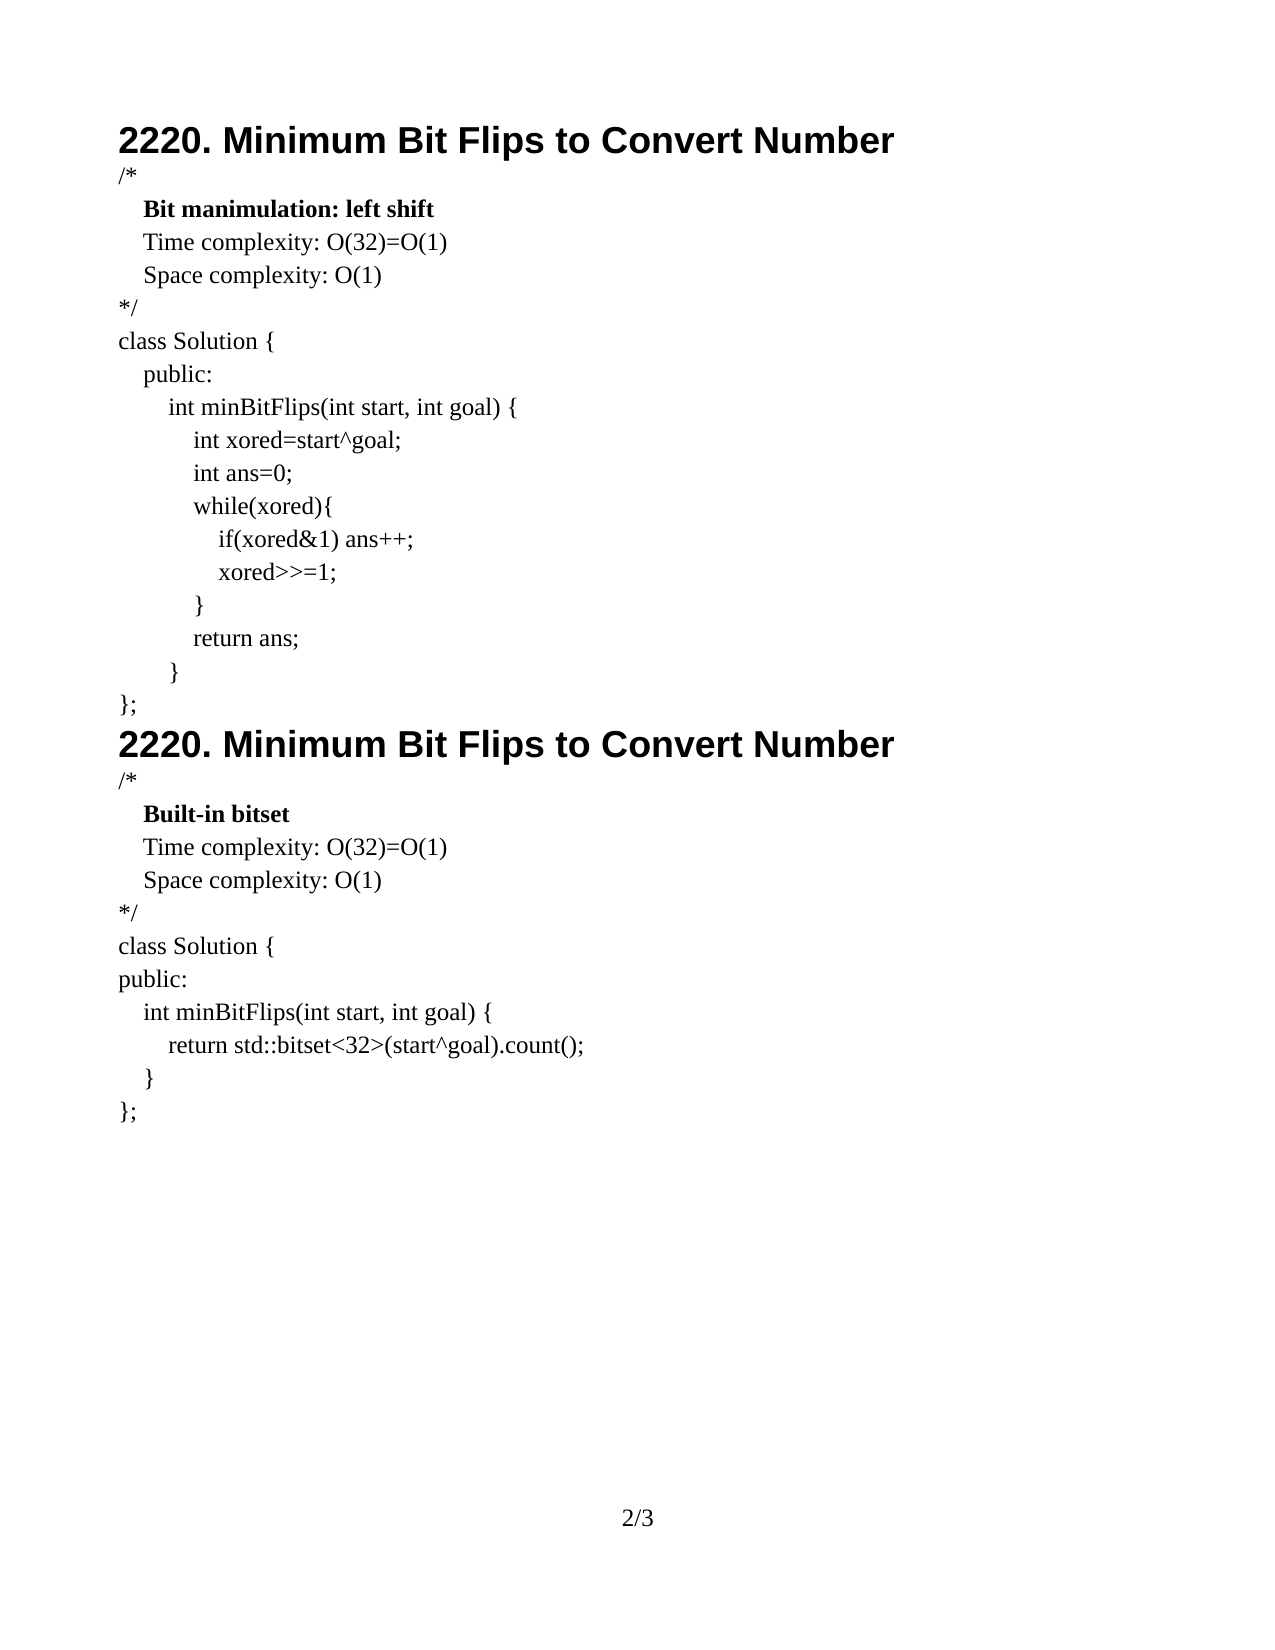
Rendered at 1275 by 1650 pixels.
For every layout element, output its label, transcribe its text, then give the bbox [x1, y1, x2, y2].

text int xored=start^goal; [118, 425, 1157, 454]
text Bit manimulation: left shift [118, 194, 1157, 223]
text public: [118, 359, 1157, 388]
text class Solution { [118, 931, 1157, 959]
text return ans; [118, 623, 1157, 652]
text Time complexity: O(32)=O(1) [118, 832, 1157, 861]
text } [118, 1063, 1157, 1092]
text int ans=0; [118, 458, 1157, 487]
text while(xored){ [118, 491, 1157, 520]
subtitle 2220. Minimum Bit Flips to Convert Number [118, 723, 1157, 766]
text */ [118, 898, 1157, 927]
text Space complexity: O(1) [118, 865, 1157, 893]
text } [118, 591, 1157, 619]
text int minBitFlips(int start, int goal) { [118, 392, 1157, 421]
text Built-in bitset [118, 799, 1157, 827]
subtitle 2220. Minimum Bit Flips to Convert Number [118, 118, 1157, 161]
text if(xored&1) ans++; [118, 524, 1157, 553]
text /* [118, 766, 1157, 794]
text int minBitFlips(int start, int goal) { [118, 997, 1157, 1026]
text xored>>=1; [118, 557, 1157, 586]
text }; [118, 1096, 1157, 1125]
text }; [118, 689, 1157, 718]
text } [118, 657, 1157, 685]
text Time complexity: O(32)=O(1) [118, 227, 1157, 256]
text return std::bitset<32>(start^goal).count(); [118, 1030, 1157, 1059]
text public: [118, 964, 1157, 993]
text */ [118, 293, 1157, 322]
text Space complexity: O(1) [118, 260, 1157, 289]
text /* [118, 161, 1157, 190]
text class Solution { [118, 326, 1157, 355]
